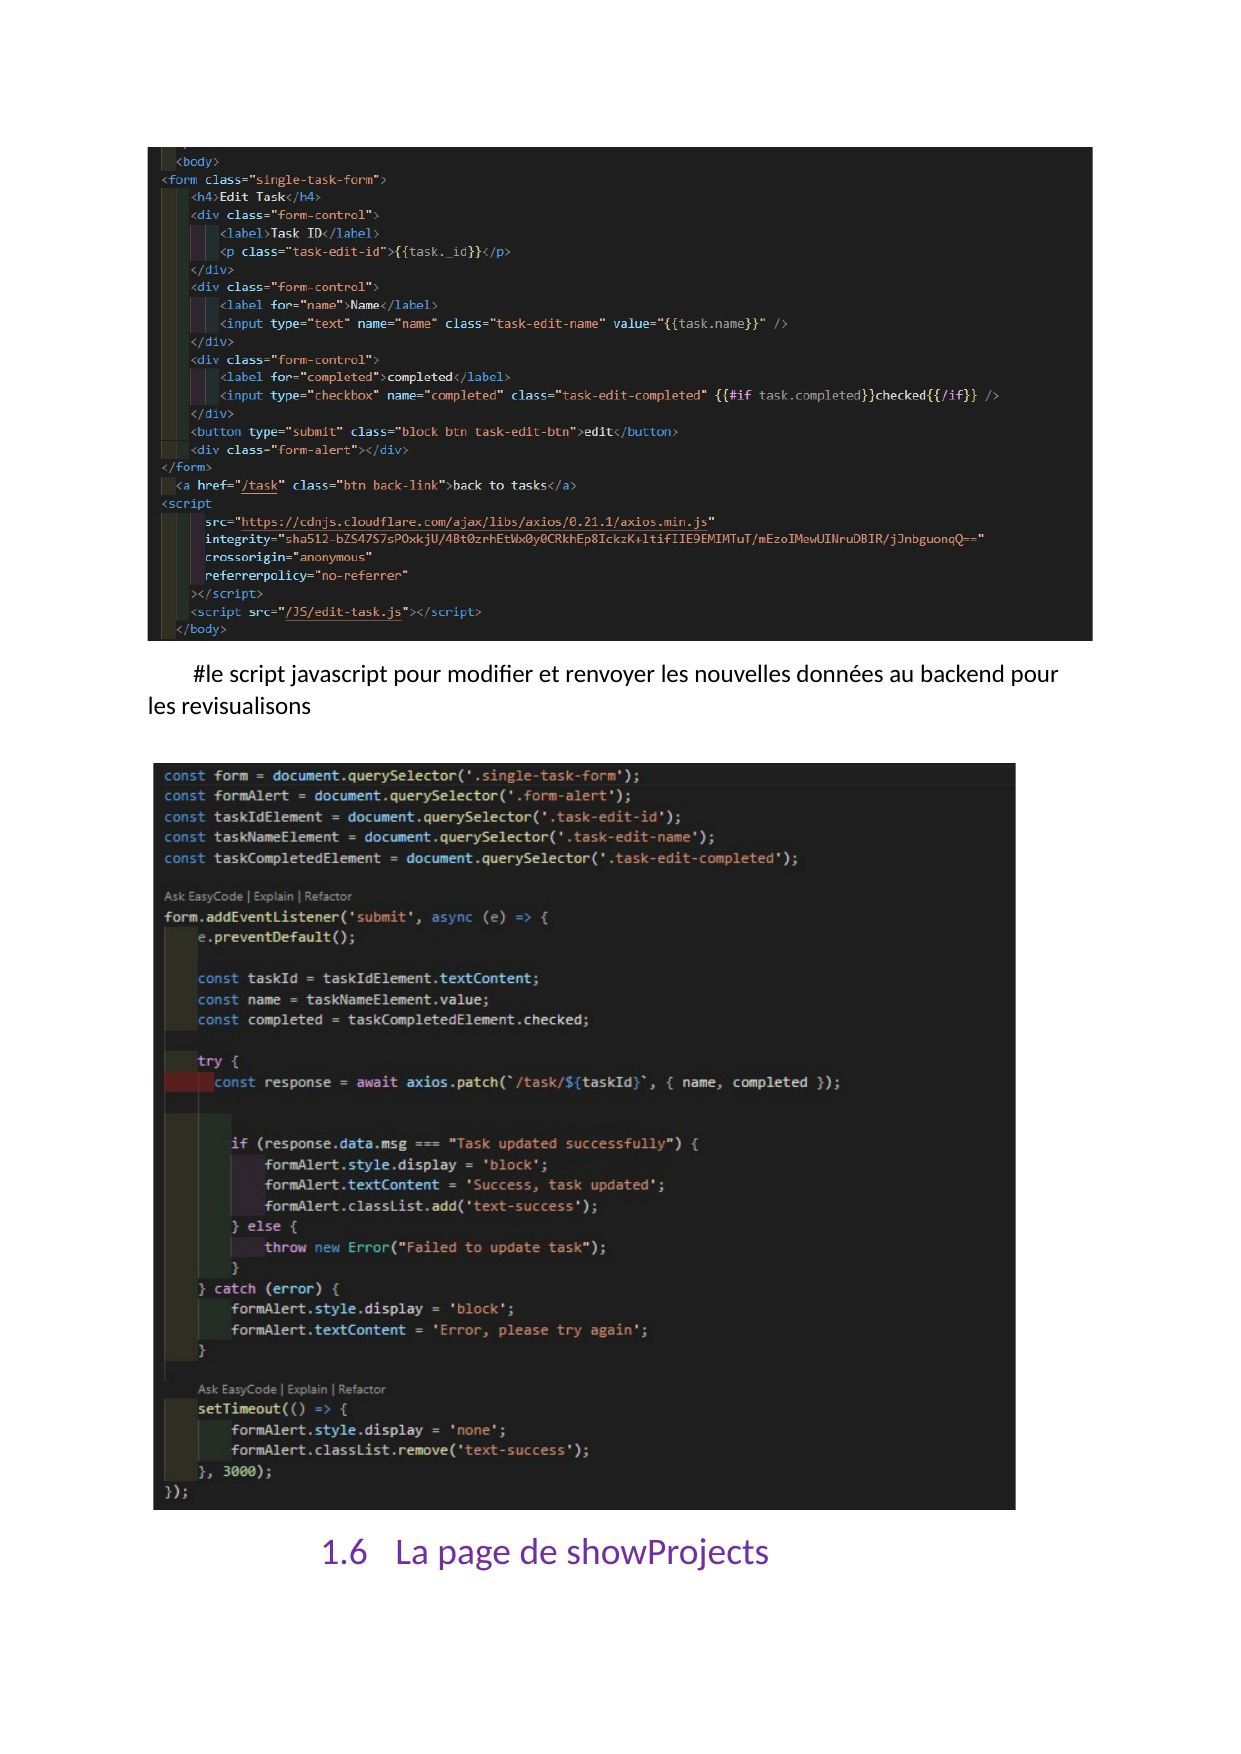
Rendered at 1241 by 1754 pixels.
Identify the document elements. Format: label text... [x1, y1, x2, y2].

text #le script javascript pour modifier et renvoyer les nouvelles données au backend pour les revisualisons [148, 658, 1093, 721]
list La page de showProjects [320, 1528, 1093, 1574]
